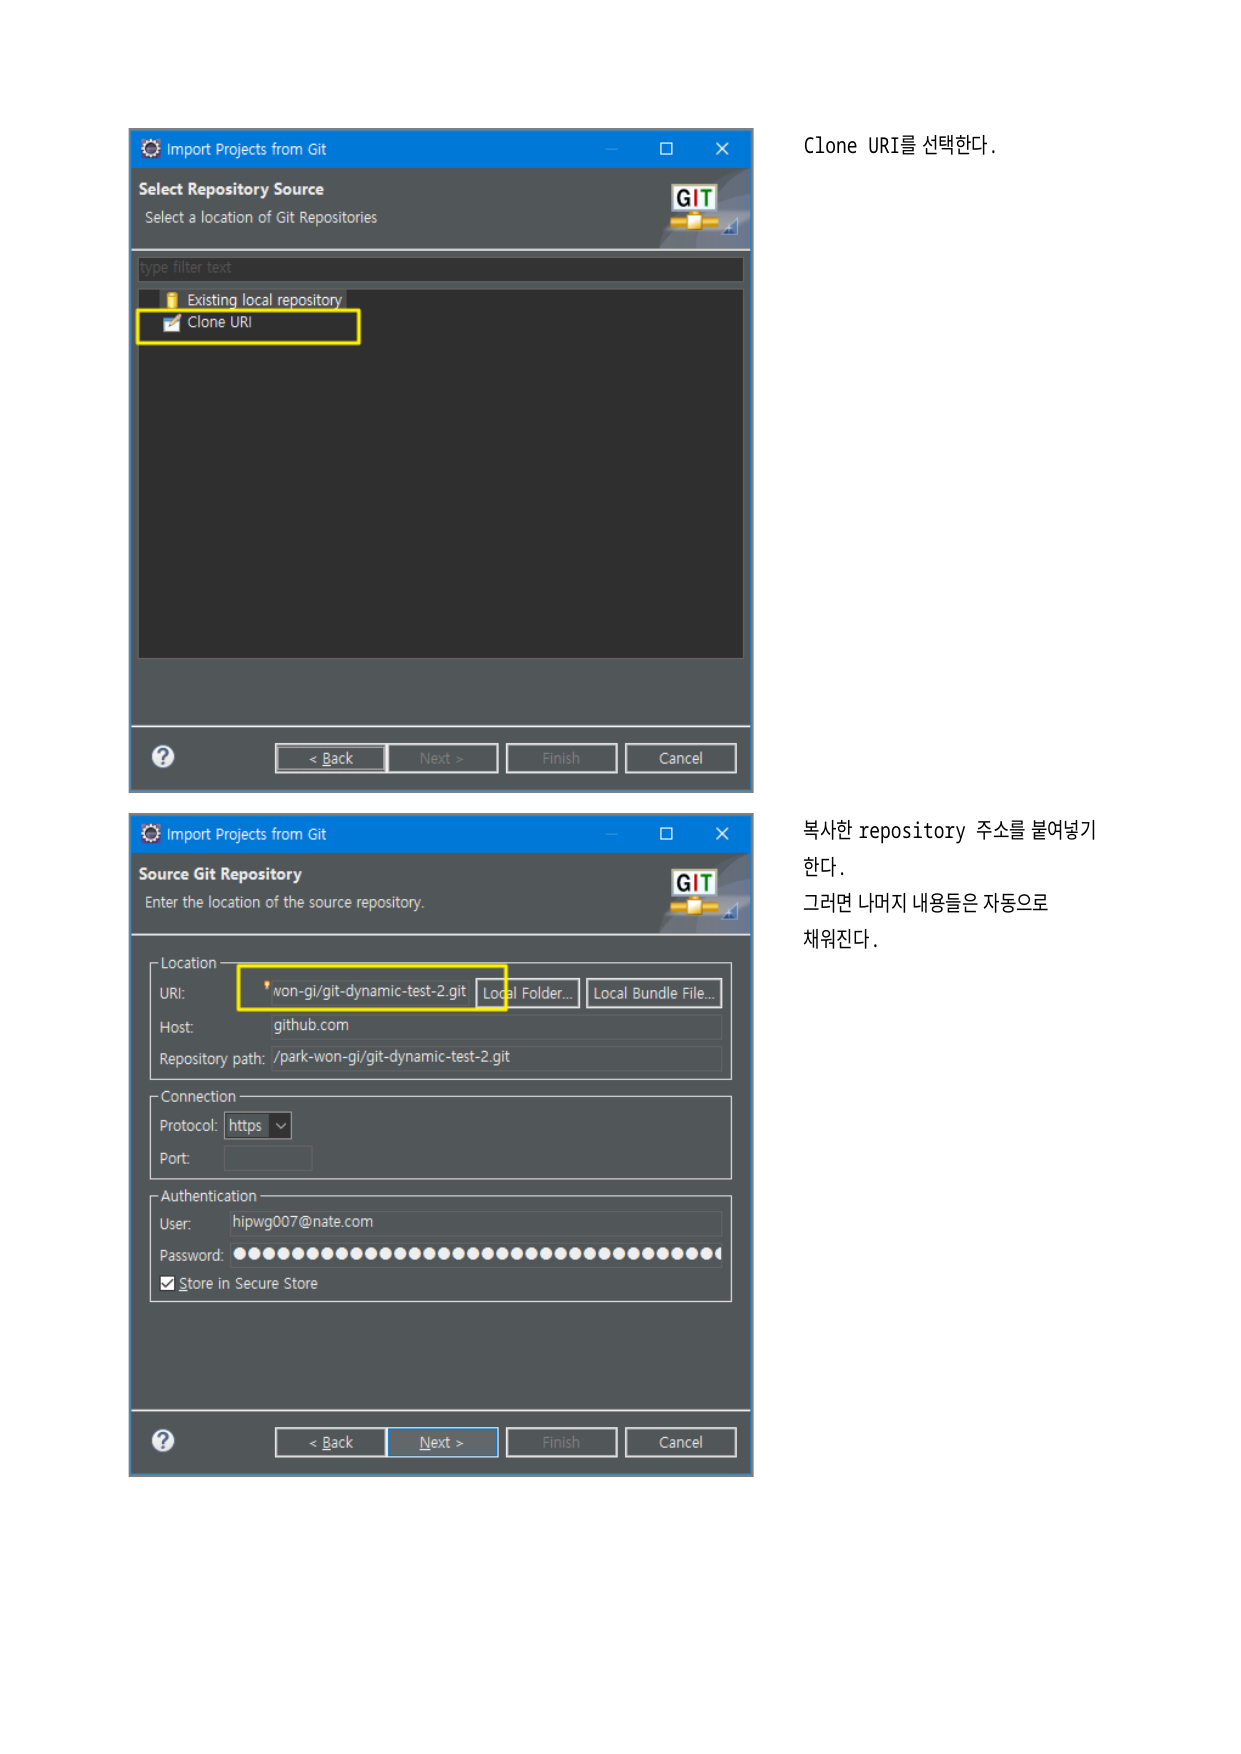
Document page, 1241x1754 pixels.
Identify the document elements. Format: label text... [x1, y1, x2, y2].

table_cell Clone URI를 선택한다. [793, 118, 1122, 803]
table_cell [118, 803, 793, 1487]
table_cell 복사한 repository 주소를 붙여넣기 한다. 그러면 나머지 내용들은 자동으로 채워진다. [793, 803, 1122, 1487]
picture [128, 128, 754, 793]
picture [128, 813, 754, 1477]
table_cell [118, 118, 793, 803]
